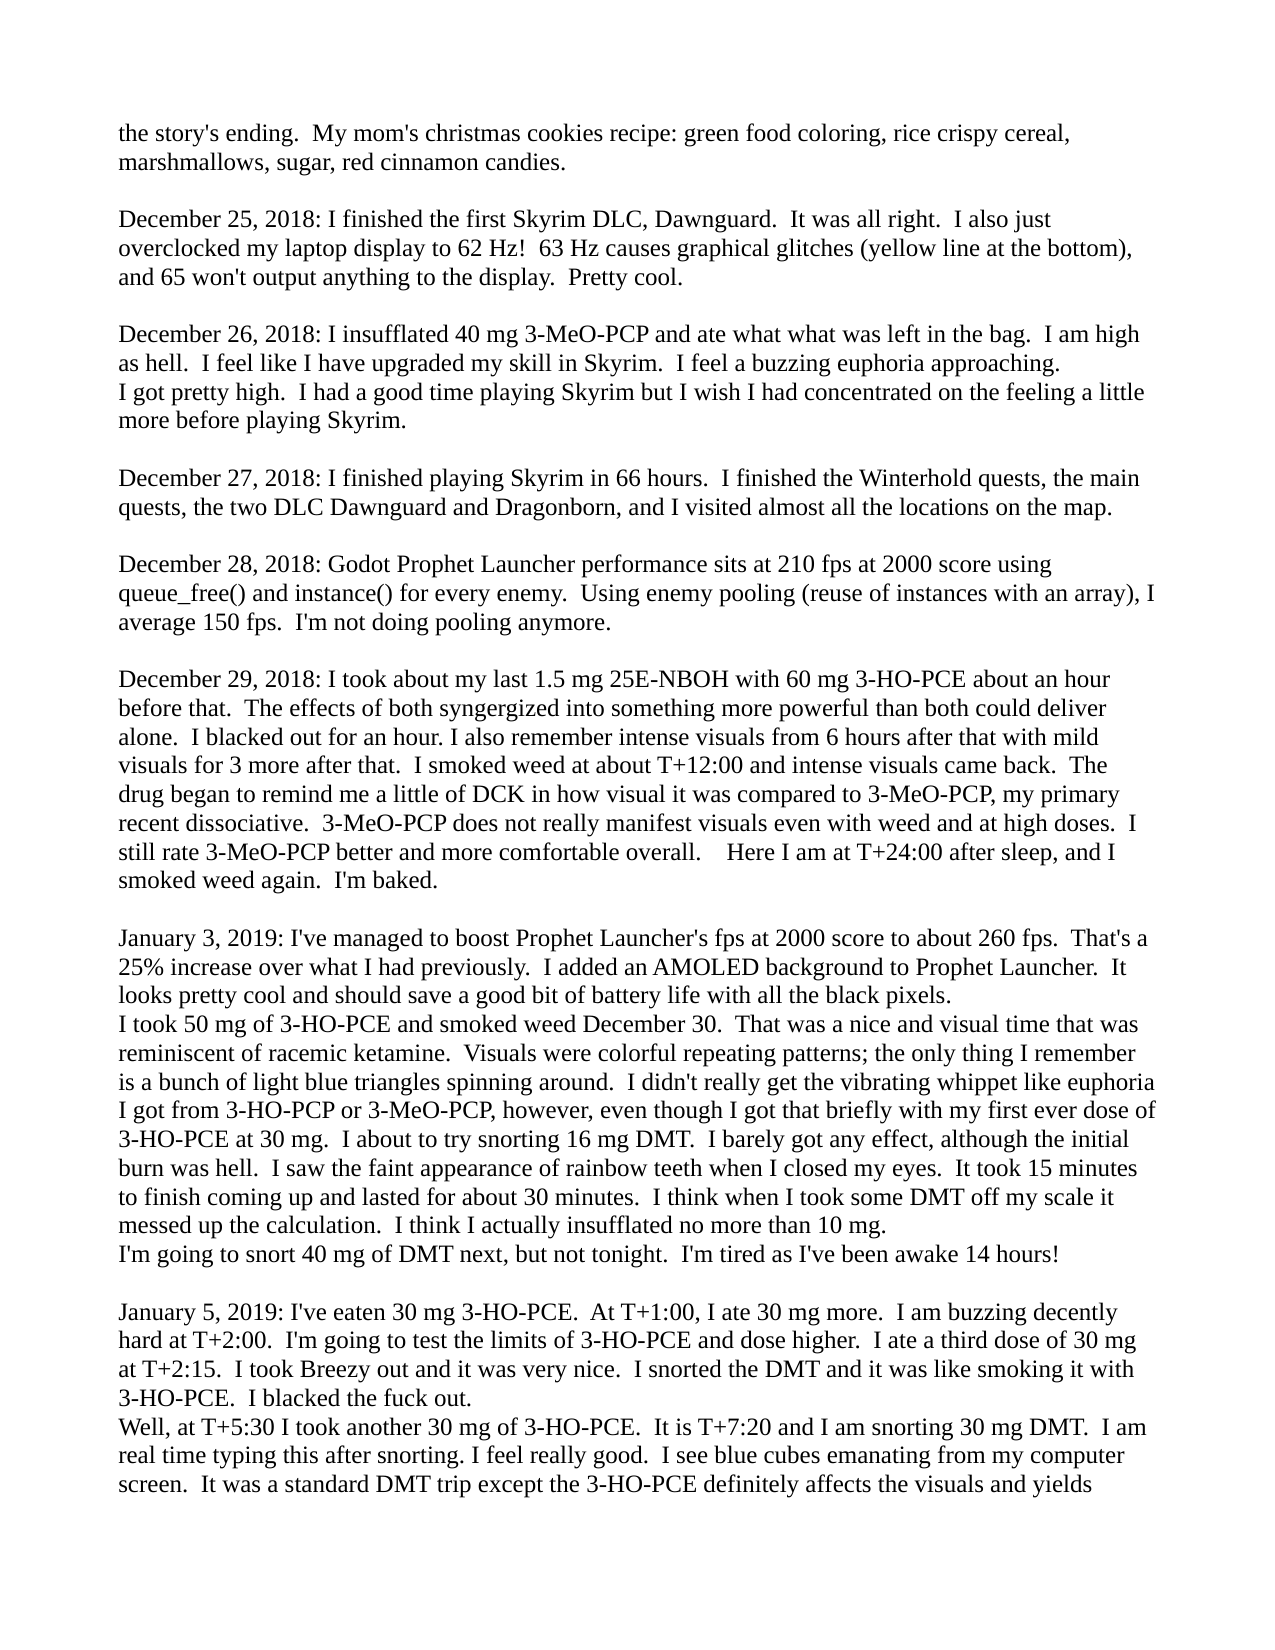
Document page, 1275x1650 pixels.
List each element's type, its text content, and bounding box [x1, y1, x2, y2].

text the story's ending. My mom's christmas cookies recipe: green food coloring, rice crispy cereal, marshmallows, sugar, red cinnamon candies. [118, 118, 1157, 176]
text I got pretty high. I had a good time playing Skyrim but I wish I had concentrated on the feeling a little more before playing Skyrim. [118, 377, 1157, 434]
text January 3, 2019: I've managed to boost Prophet Launcher's fps at 2000 score to about 260 fps. That's a 25% increase over what I had previously. I added an AMOLED background to Prophet Launcher. It looks pretty cool and should save a good bit of battery life with all the black pixels. [118, 923, 1157, 1009]
text December 25, 2018: I finished the first Skyrim DLC, Dawnguard. It was all right. I also just overclocked my laptop display to 62 Hz! 63 Hz causes graphical glitches (yellow line at the bottom), and 65 won't output anything to the display. Pretty cool. [118, 204, 1157, 291]
text December 28, 2018: Godot Prophet Launcher performance sits at 210 fps at 2000 score using queue_free() and instance() for every enemy. Using enemy pooling (reuse of instances with an array), I average 150 fps. I'm not doing pooling anymore. [118, 549, 1157, 636]
text December 29, 2018: I took about my last 1.5 mg 25E-NBOH with 60 mg 3-HO-PCE about an hour before that. The effects of both syngergized into something more powerful than both could deliver alone. I blacked out for an hour. I also remember intense visuals from 6 hours after that with mild visuals for 3 more after that. I smoked weed at about T+12:00 and intense visuals came back. The drug began to remind me a little of DCK in how visual it was compared to 3-MeO-PCP, my primary recent dissociative. 3-MeO-PCP does not really manifest visuals even with weed and at high doses. I still rate 3-MeO-PCP better and more comfortable overall. Here I am at T+24:00 after sleep, and I smoked weed again. I'm baked. [118, 664, 1157, 894]
text January 5, 2019: I've eaten 30 mg 3-HO-PCE. At T+1:00, I ate 30 mg more. I am buzzing decently hard at T+2:00. I'm going to test the limits of 3-HO-PCE and dose higher. I ate a third dose of 30 mg at T+2:15. I took Breezy out and it was very nice. I snorted the DMT and it was like smoking it with 3-HO-PCE. I blacked the fuck out. [118, 1297, 1157, 1412]
text December 26, 2018: I insufflated 40 mg 3-MeO-PCP and ate what what was left in the bag. I am high as hell. I feel like I have upgraded my skill in Skyrim. I feel a buzzing euphoria approaching. [118, 319, 1157, 377]
text I took 50 mg of 3-HO-PCE and smoked weed December 30. That was a nice and visual time that was reminiscent of racemic ketamine. Visuals were colorful repeating patterns; the only thing I remember is a bunch of light blue triangles spinning around. I didn't really get the vibrating whippet like euphoria I got from 3-HO-PCP or 3-MeO-PCP, however, even though I got that briefly with my first ever dose of 3-HO-PCE at 30 mg. I about to try snorting 16 mg DMT. I barely got any effect, although the initial burn was hell. I saw the faint appearance of rainbow teeth when I closed my eyes. It took 15 minutes to finish coming up and lasted for about 30 minutes. I think when I took some DMT off my scale it messed up the calculation. I think I actually insufflated no more than 10 mg. [118, 1009, 1157, 1239]
text I'm going to snort 40 mg of DMT next, but not tonight. I'm tired as I've been awake 14 hours! [118, 1239, 1157, 1268]
text Well, at T+5:30 I took another 30 mg of 3-HO-PCE. It is T+7:20 and I am snorting 30 mg DMT. I am real time typing this after snorting. I feel really good. I see blue cubes emanating from my computer screen. It was a standard DMT trip except the 3-HO-PCE definitely affects the visuals and yields [118, 1412, 1157, 1498]
text December 27, 2018: I finished playing Skyrim in 66 hours. I finished the Winterhold quests, the main quests, the two DLC Dawnguard and Dragonborn, and I visited almost all the locations on the map. [118, 463, 1157, 521]
